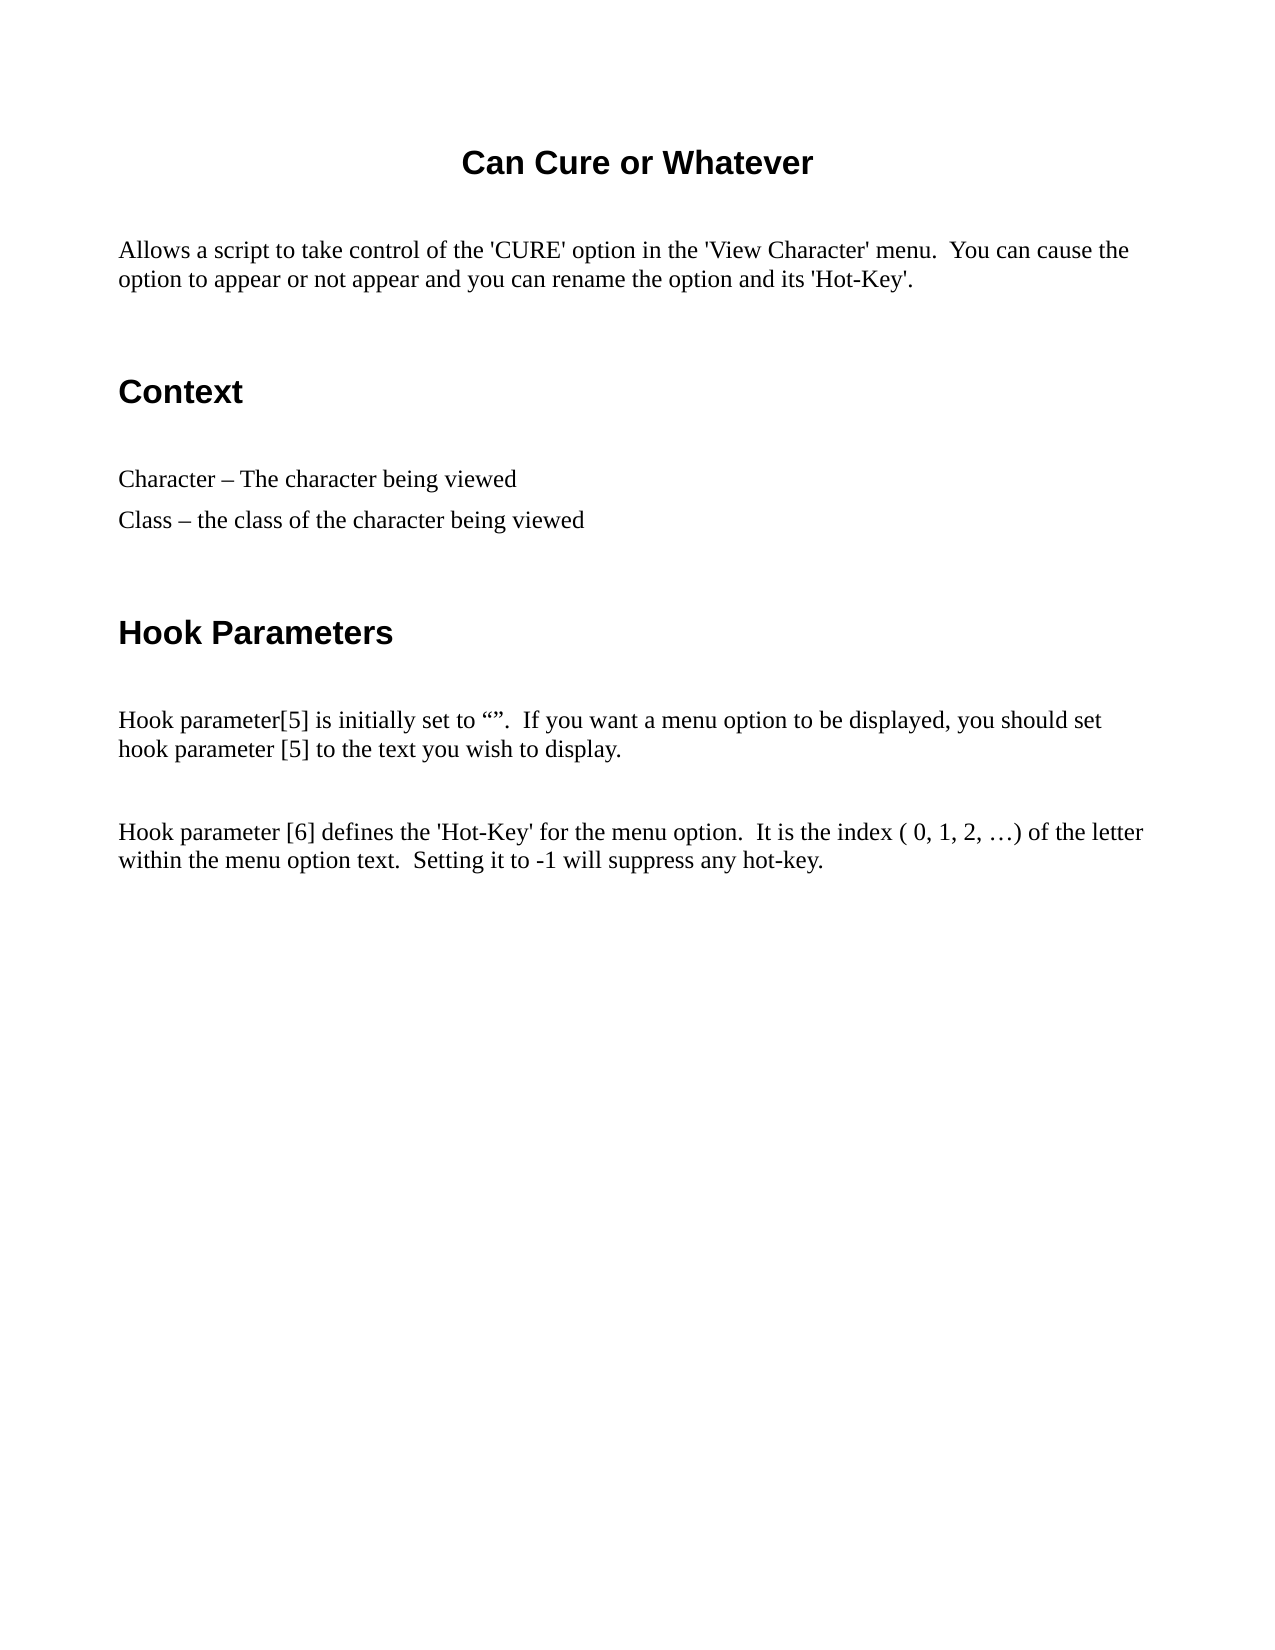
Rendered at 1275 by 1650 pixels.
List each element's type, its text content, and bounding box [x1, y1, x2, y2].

text Hook parameter[5] is initially set to “”. If you want a menu option to be displayed, you should set hook parameter [5] to the text you wish to display. [118, 705, 1157, 763]
text Character – The character being viewed [118, 464, 1157, 493]
text Class – the class of the character being viewed [118, 505, 1157, 534]
subtitle Context [118, 372, 1157, 410]
subtitle Can Cure or Whatever [118, 143, 1157, 182]
subtitle Hook Parameters [118, 613, 1157, 652]
text Allows a script to take control of the 'CURE' option in the 'View Character' menu. You can cause the option to appear or not appear and you can rename the option and its 'Hot-Key'. [118, 236, 1157, 293]
text Hook parameter [6] defines the 'Hot-Key' for the menu option. It is the index ( 0, 1, 2, …) of the letter within the menu option text. Setting it to -1 will suppress any hot-key. [118, 817, 1157, 874]
